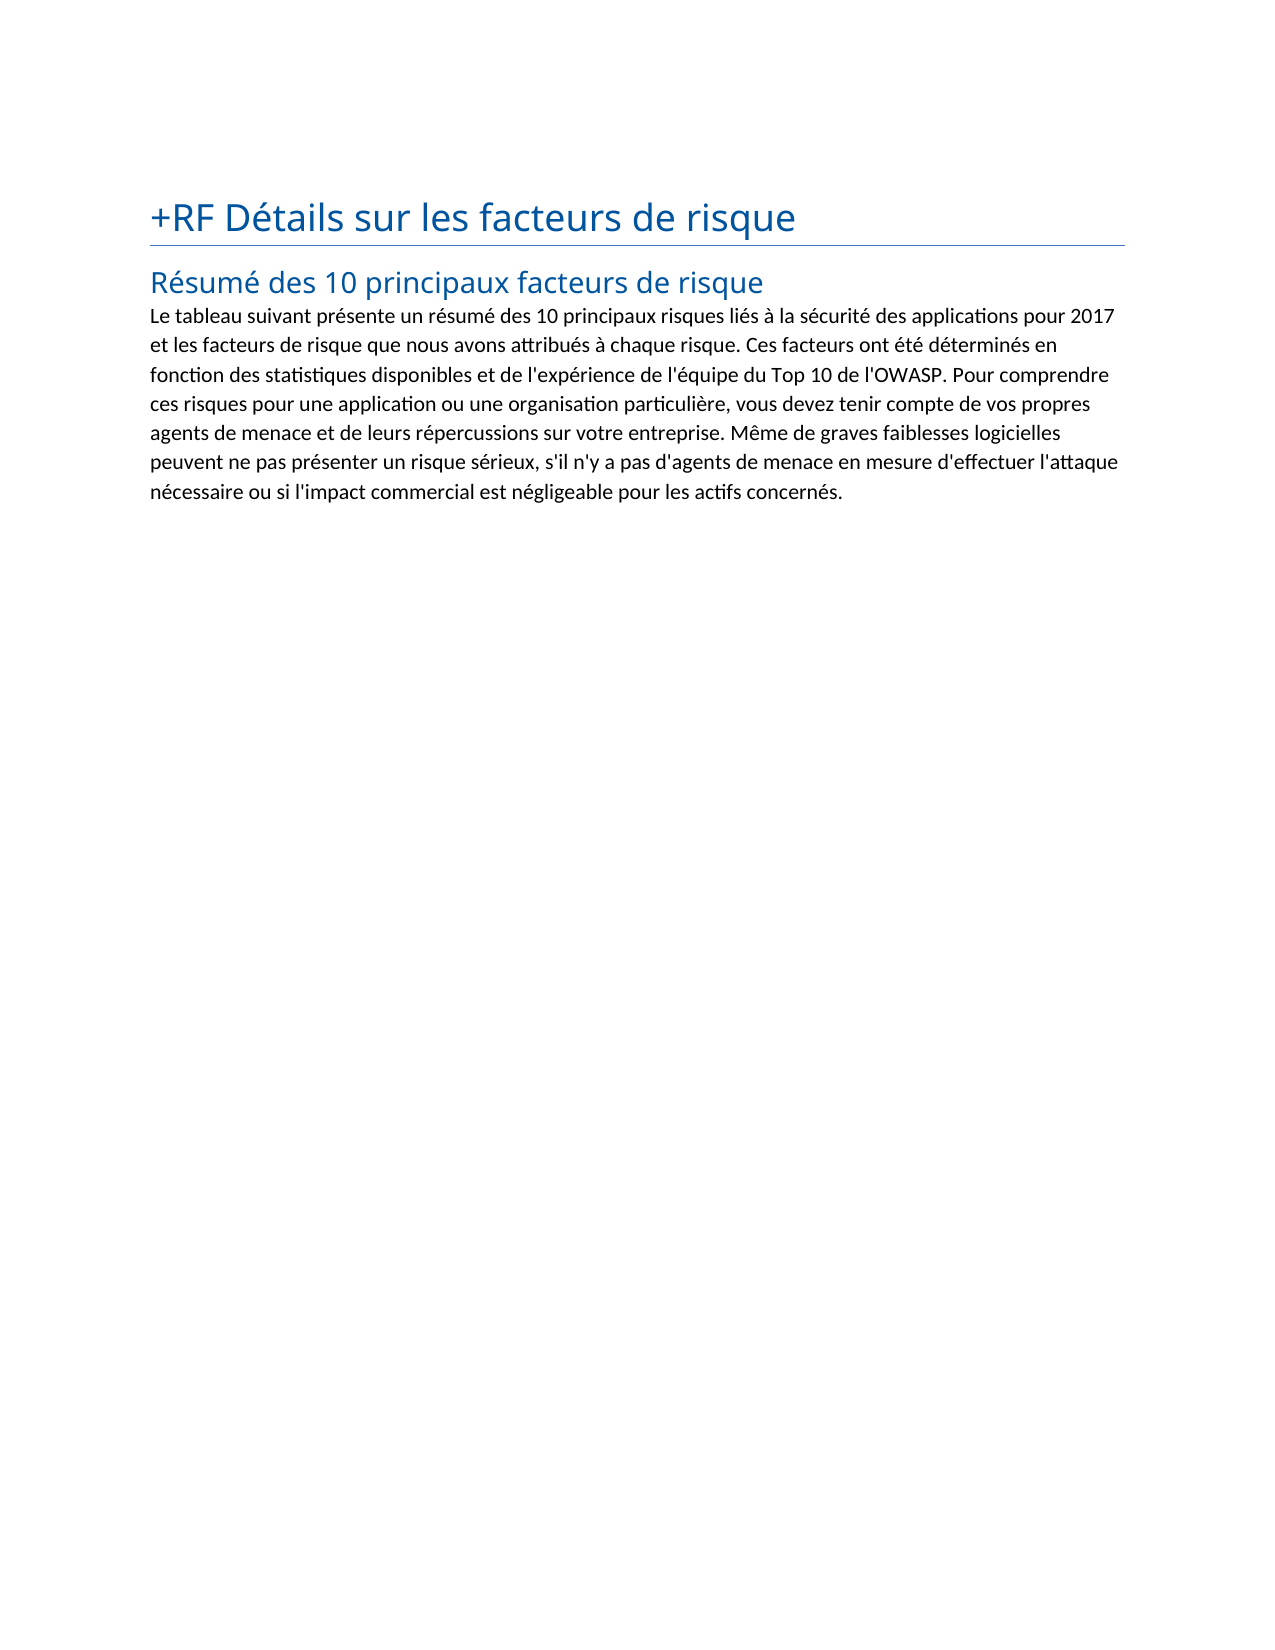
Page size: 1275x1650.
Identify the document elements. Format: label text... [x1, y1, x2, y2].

subtitle +RF Détails sur les facteurs de risque [150, 192, 1125, 245]
text Le tableau suivant présente un résumé des 10 principaux risques liés à la sécurité des applications pour 2017 et les facteurs de risque que nous avons attribués à chaque risque. Ces facteurs ont été déterminés en fonction des statistiques disponibles et de l'expérience de l'équipe du Top 10 de l'OWASP. Pour comprendre ces risques pour une application ou une organisation particulière, vous devez tenir compte de vos propres agents de menace et de leurs répercussions sur votre entreprise. Même de graves faiblesses logicielles peuvent ne pas présenter un risque sérieux, s'il n'y a pas d'agents de menace en mesure d'effectuer l'attaque nécessaire ou si l'impact commercial est négligeable pour les actifs concernés. [150, 302, 1125, 504]
subtitle Résumé des 10 principaux facteurs de risque [150, 262, 1125, 302]
